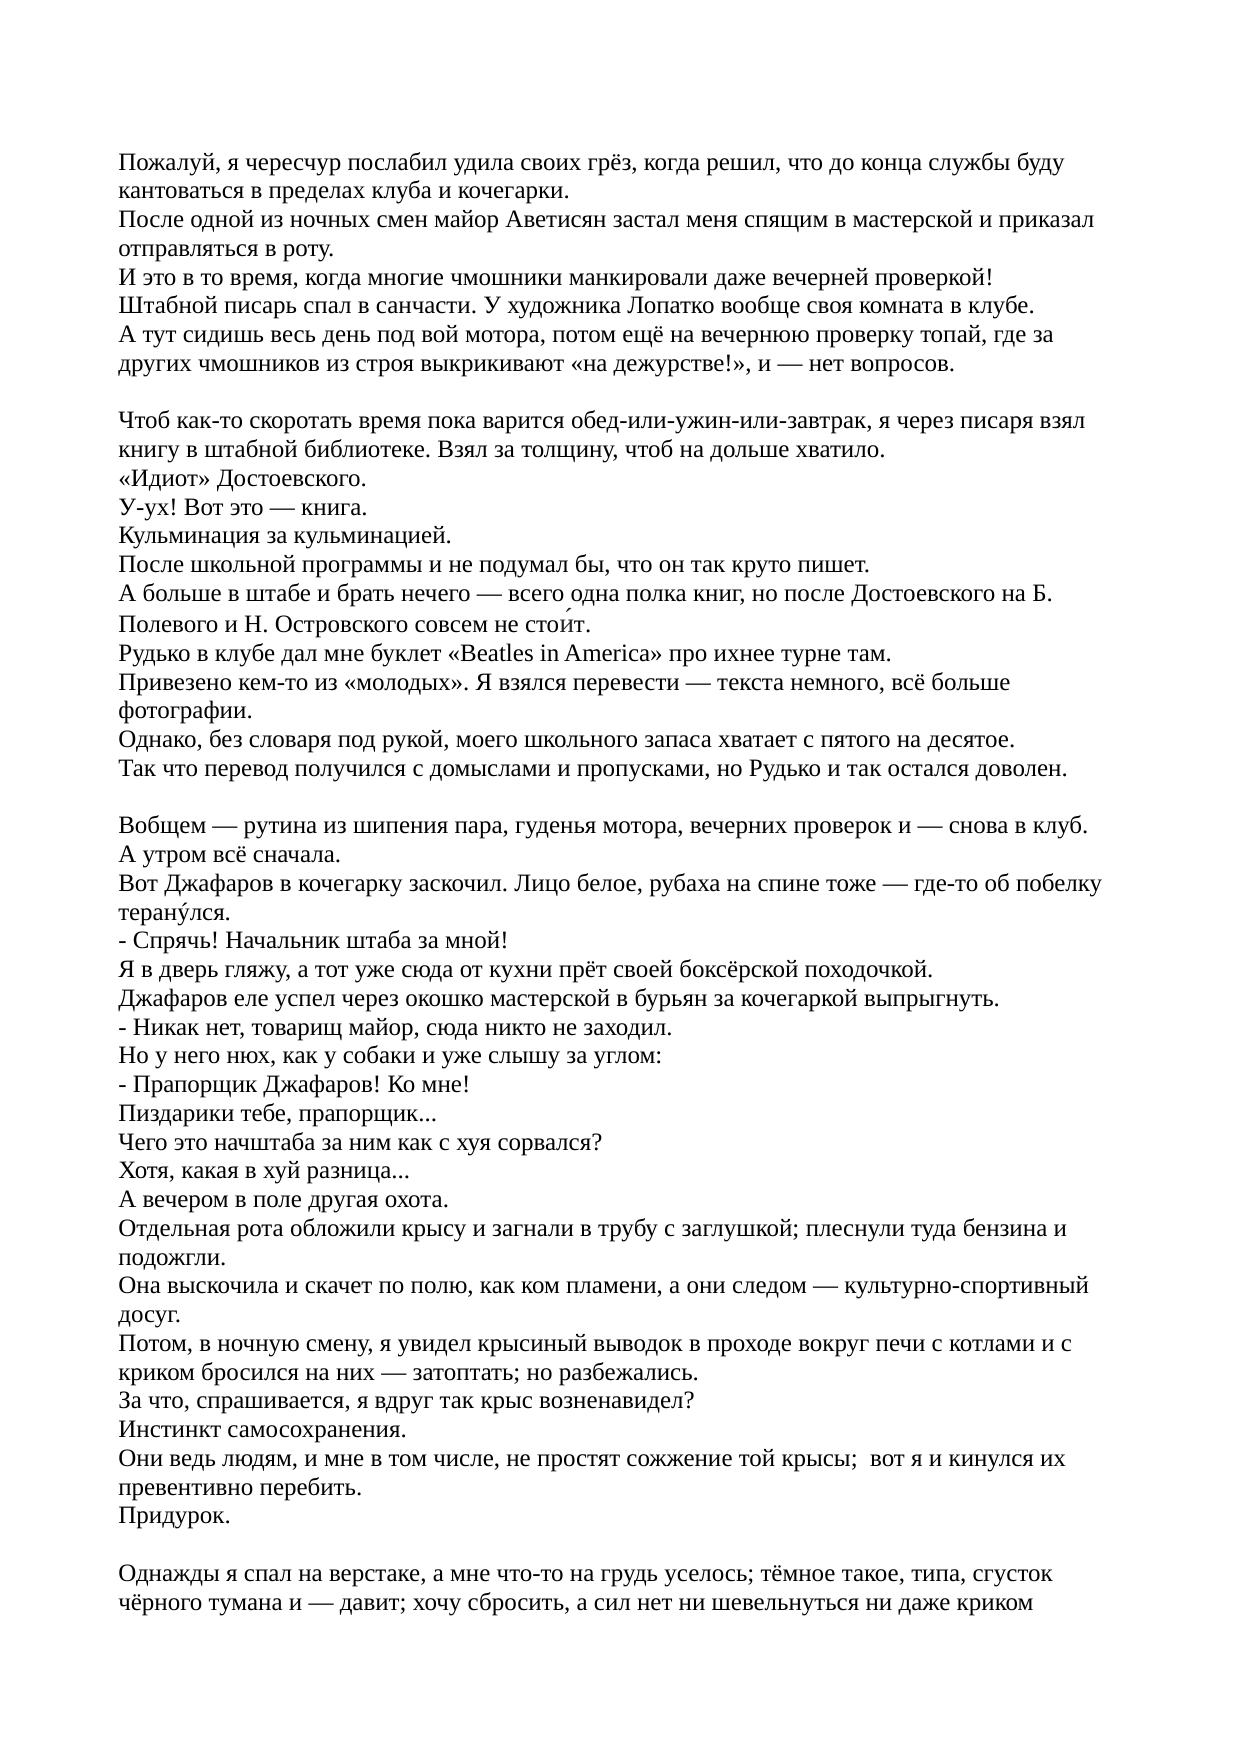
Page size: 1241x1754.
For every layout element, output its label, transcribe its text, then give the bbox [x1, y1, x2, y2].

text А тут сидишь весь день под вой мотора, потом ещё на вечернюю проверку топай, где за других чмошников из строя выкрикивают «на дежурстве!», и — нет вопросов. [118, 319, 1122, 377]
text - Никак нет, товарищ майор, сюда никто не заходил. [118, 1012, 1122, 1041]
text А утром всё сначала. [118, 839, 1122, 868]
text А вечером в поле другая охота. [118, 1184, 1122, 1213]
text Привезено кем-то из «молодых». Я взялся перевести — текста немного, всё больше фотографии. [118, 667, 1122, 724]
text Вобщем — рутина из шипения пара, гуденья мотора, вечерних проверок и — снова в клуб. [118, 811, 1122, 839]
text И это в то время, когда многие чмошники манкировали даже вечерней проверкой! [118, 262, 1122, 291]
text Она выскочила и скачет по полю, как ком пламени, а они следом — культурно-спортивный досуг. [118, 1271, 1122, 1328]
text После одной из ночных смен майор Аветисян застал меня спящим в мастерской и приказал отправляться в роту. [118, 204, 1122, 262]
text Однажды я спал на верстаке, а мне что-то на грудь уселось; тёмное такое, типа, сгусток чёрного тумана и — давит; хочу сбросить, а сил нет ни шевельнуться ни даже криком [118, 1558, 1122, 1616]
text Я в дверь гляжу, а тот уже сюда от кухни прёт своей боксёрской походочкой. [118, 954, 1122, 983]
text Но у него нюх, как у собаки и уже слышу за углом: [118, 1041, 1122, 1069]
text Рудько в клубе дал мне буклет «Beatles in America» про ихнее турне там. [118, 638, 1122, 667]
text Штабной писарь спал в санчасти. У художника Лопатко вообще своя комната в клубе. [118, 291, 1122, 319]
text Чего это начштаба за ним как с хуя сорвался? [118, 1127, 1122, 1156]
text Придурок. [118, 1501, 1122, 1529]
text Однако, без словаря под рукой, моего школьного запаса хватает с пятого на десятое. [118, 724, 1122, 753]
text За что, спрашивается, я вдруг так крыс возненавидел? [118, 1386, 1122, 1414]
text А больше в штабе и брать нечего — всего одна полка книг, но после Достоевского на Б. Полевого и Н. Островского совсем не стои́т. [118, 578, 1122, 638]
text - Спрячь! Начальник штаба за мной! [118, 926, 1122, 954]
text Пожалуй, я чересчур послабил удила своих грёз, когда решил, что до конца службы буду кантоваться в пределах клуба и кочегарки. [118, 147, 1122, 204]
text Джафаров еле успел через окошко мастерской в бурьян за кочегаркой выпрыгнуть. [118, 983, 1122, 1012]
text У-ух! Вот это — книга. [118, 492, 1122, 521]
text «Идиот» Достоевского. [118, 463, 1122, 492]
text Чтоб как-то скоротать время пока варится обед-или-ужин-или-завтрак, я через писаря взял книгу в штабной библиотеке. Взял за толщину, чтоб на дольше хватило. [118, 406, 1122, 463]
text Так что перевод получился с домыслами и пропусками, но Рудько и так остался доволен. [118, 753, 1122, 782]
text Отдельная рота обложили крысу и загнали в трубу с заглушкой; плеснули туда бензина и подожгли. [118, 1213, 1122, 1271]
text Они ведь людям, и мне в том числе, не простят сожжение той крысы; вот я и кинулся их превентивно перебить. [118, 1443, 1122, 1501]
text Вот Джафаров в кочегарку заскочил. Лицо белое, рубаха на спине тоже — где-то об побелку теранýлся. [118, 868, 1122, 926]
text Кульминация за кульминацией. [118, 521, 1122, 549]
text Хотя, какая в хуй разница... [118, 1156, 1122, 1184]
text Инстинкт самосохранения. [118, 1414, 1122, 1443]
text - Прапорщик Джафаров! Ко мне! [118, 1069, 1122, 1098]
text После школьной программы и не подумал бы, что он так круто пишет. [118, 549, 1122, 578]
text Потом, в ночную смену, я увидел крысиный выводок в проходе вокруг печи с котлами и с криком бросился на них — затоптать; но разбежались. [118, 1328, 1122, 1386]
text Пиздарики тебе, прапорщик... [118, 1098, 1122, 1127]
